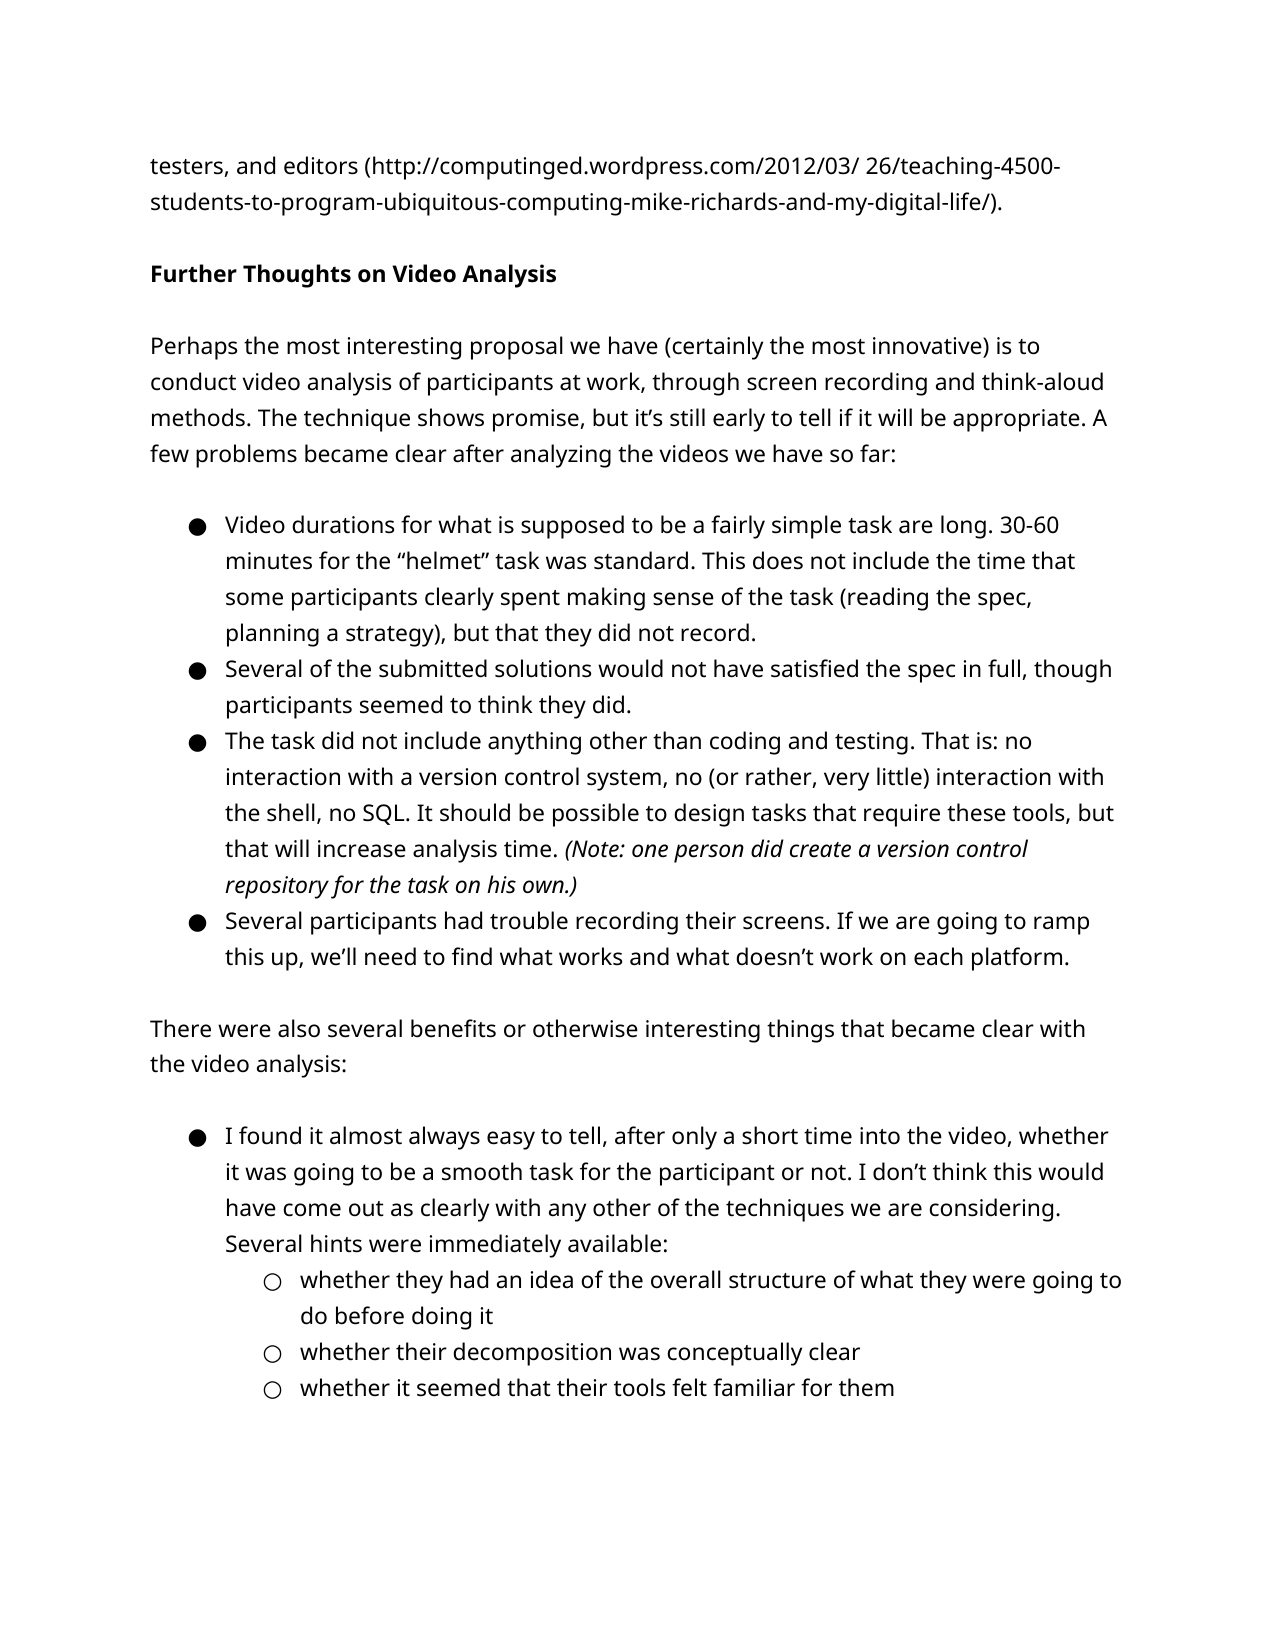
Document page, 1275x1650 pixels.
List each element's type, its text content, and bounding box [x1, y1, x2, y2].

list The task did not include anything other than coding and testing. That is: no interaction with a version control system, no (or rather, very little) interaction with the shell, no SQL. It should be possible to design tasks that require these tools, but that will increase analysis time. (Note: one person did create a version control repository for the task on his own.) [187, 725, 1125, 900]
list Video durations for what is supposed to be a fairly simple task are long. 30-60 minutes for the “helmet” task was standard. This does not include the time that some participants clearly spent making sense of the task (reading the spec, planning a strategy), but that they did not record. [187, 509, 1125, 648]
text Perhaps the most interesting proposal we have (certainly the most innovative) is to conduct video analysis of participants at work, through screen recording and think-aloud methods. The technique shows promise, but it’s still early to tell if it will be appropriate. A few problems became clear after analyzing the videos we have so far: [150, 330, 1125, 469]
list I found it almost always easy to tell, after only a short time into the video, whether it was going to be a smooth task for the participant or not. I don’t think this would have come out as clearly with any other of the techniques we are considering. Several hints were immediately available: [187, 1120, 1125, 1259]
text There were also several benefits or otherwise interesting things that became clear with the video analysis: [150, 1012, 1125, 1080]
list Several participants had trouble recording their screens. If we are going to ramp this up, we’ll need to find what works and what doesn’t work on each platform. [187, 905, 1125, 972]
list whether it seemed that their tools felt familiar for them [262, 1372, 1125, 1403]
text testers, and editors (http://computinged.wordpress.com/2012/03/ 26/teaching-4500-students-to-program-ubiquitous-computing-mike-richards-and-my-digital-life/). [150, 150, 1125, 217]
list Several of the submitted solutions would not have satisfied the spec in full, though participants seemed to think they did. [187, 653, 1125, 720]
list whether they had an idea of the overall structure of what they were going to do before doing it [262, 1264, 1125, 1331]
text Further Thoughts on Video Analysis [150, 258, 1125, 289]
list whether their decomposition was conceptually clear [262, 1336, 1125, 1367]
